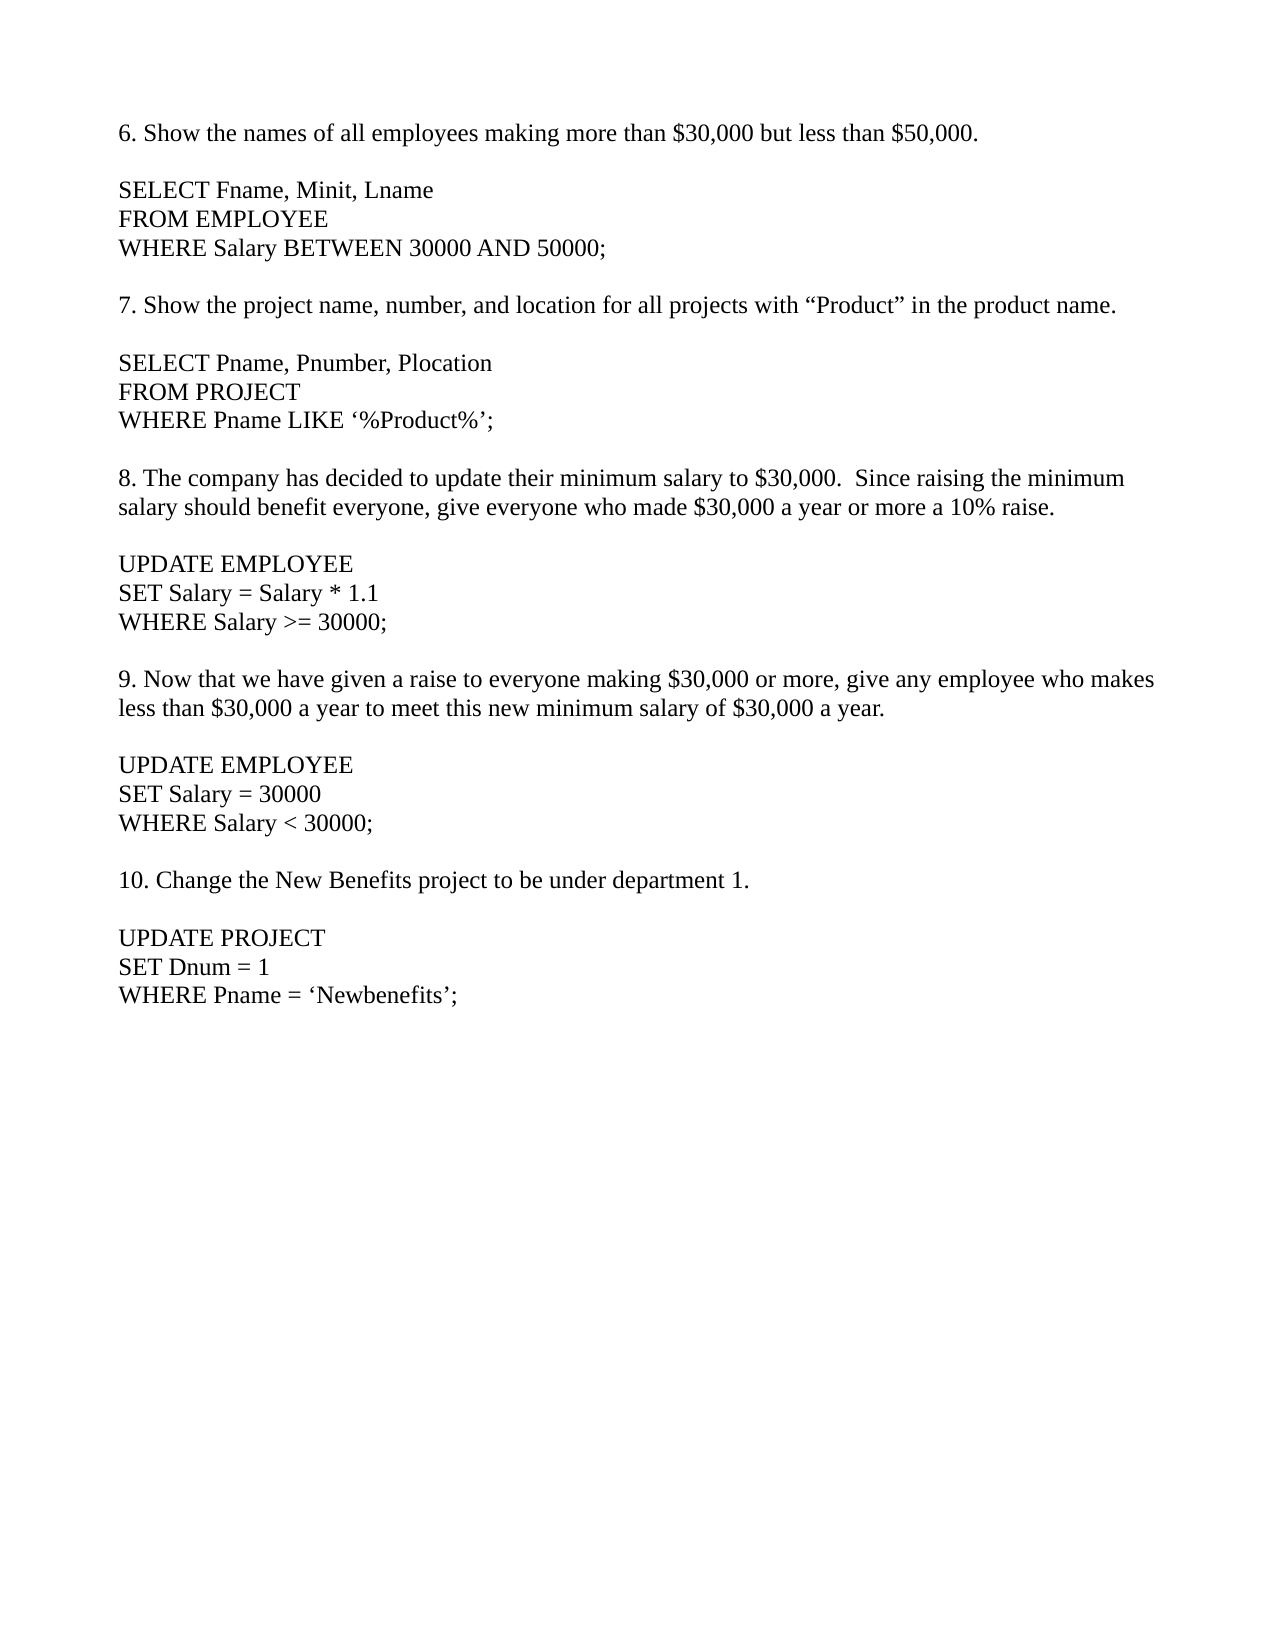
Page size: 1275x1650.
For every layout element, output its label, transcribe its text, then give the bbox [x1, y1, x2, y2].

text FROM PROJECT [118, 377, 1157, 406]
text WHERE Salary BETWEEN 30000 AND 50000; [118, 233, 1157, 262]
text UPDATE PROJECT [118, 923, 1157, 952]
text 9. Now that we have given a raise to everyone making $30,000 or more, give any employee who makes less than $30,000 a year to meet this new minimum salary of $30,000 a year. [118, 664, 1157, 722]
text SET Dnum = 1 [118, 952, 1157, 981]
text SET Salary = 30000 [118, 779, 1157, 808]
text SELECT Pname, Pnumber, Plocation [118, 348, 1157, 377]
text WHERE Salary >= 30000; [118, 607, 1157, 636]
text 6. Show the names of all employees making more than $30,000 but less than $50,000. [118, 118, 1157, 147]
text FROM EMPLOYEE [118, 204, 1157, 233]
text 8. The company has decided to update their minimum salary to $30,000. Since raising the minimum salary should benefit everyone, give everyone who made $30,000 a year or more a 10% raise. [118, 463, 1157, 521]
text UPDATE EMPLOYEE [118, 549, 1157, 578]
text WHERE Pname = ‘Newbenefits’; [118, 981, 1157, 1009]
text SELECT Fname, Minit, Lname [118, 176, 1157, 204]
text WHERE Salary < 30000; [118, 808, 1157, 837]
text UPDATE EMPLOYEE [118, 751, 1157, 779]
text 7. Show the project name, number, and location for all projects with “Product” in the product name. [118, 291, 1157, 319]
text 10. Change the New Benefits project to be under department 1. [118, 866, 1157, 894]
text SET Salary = Salary * 1.1 [118, 578, 1157, 607]
text WHERE Pname LIKE ‘%Product%’; [118, 406, 1157, 434]
